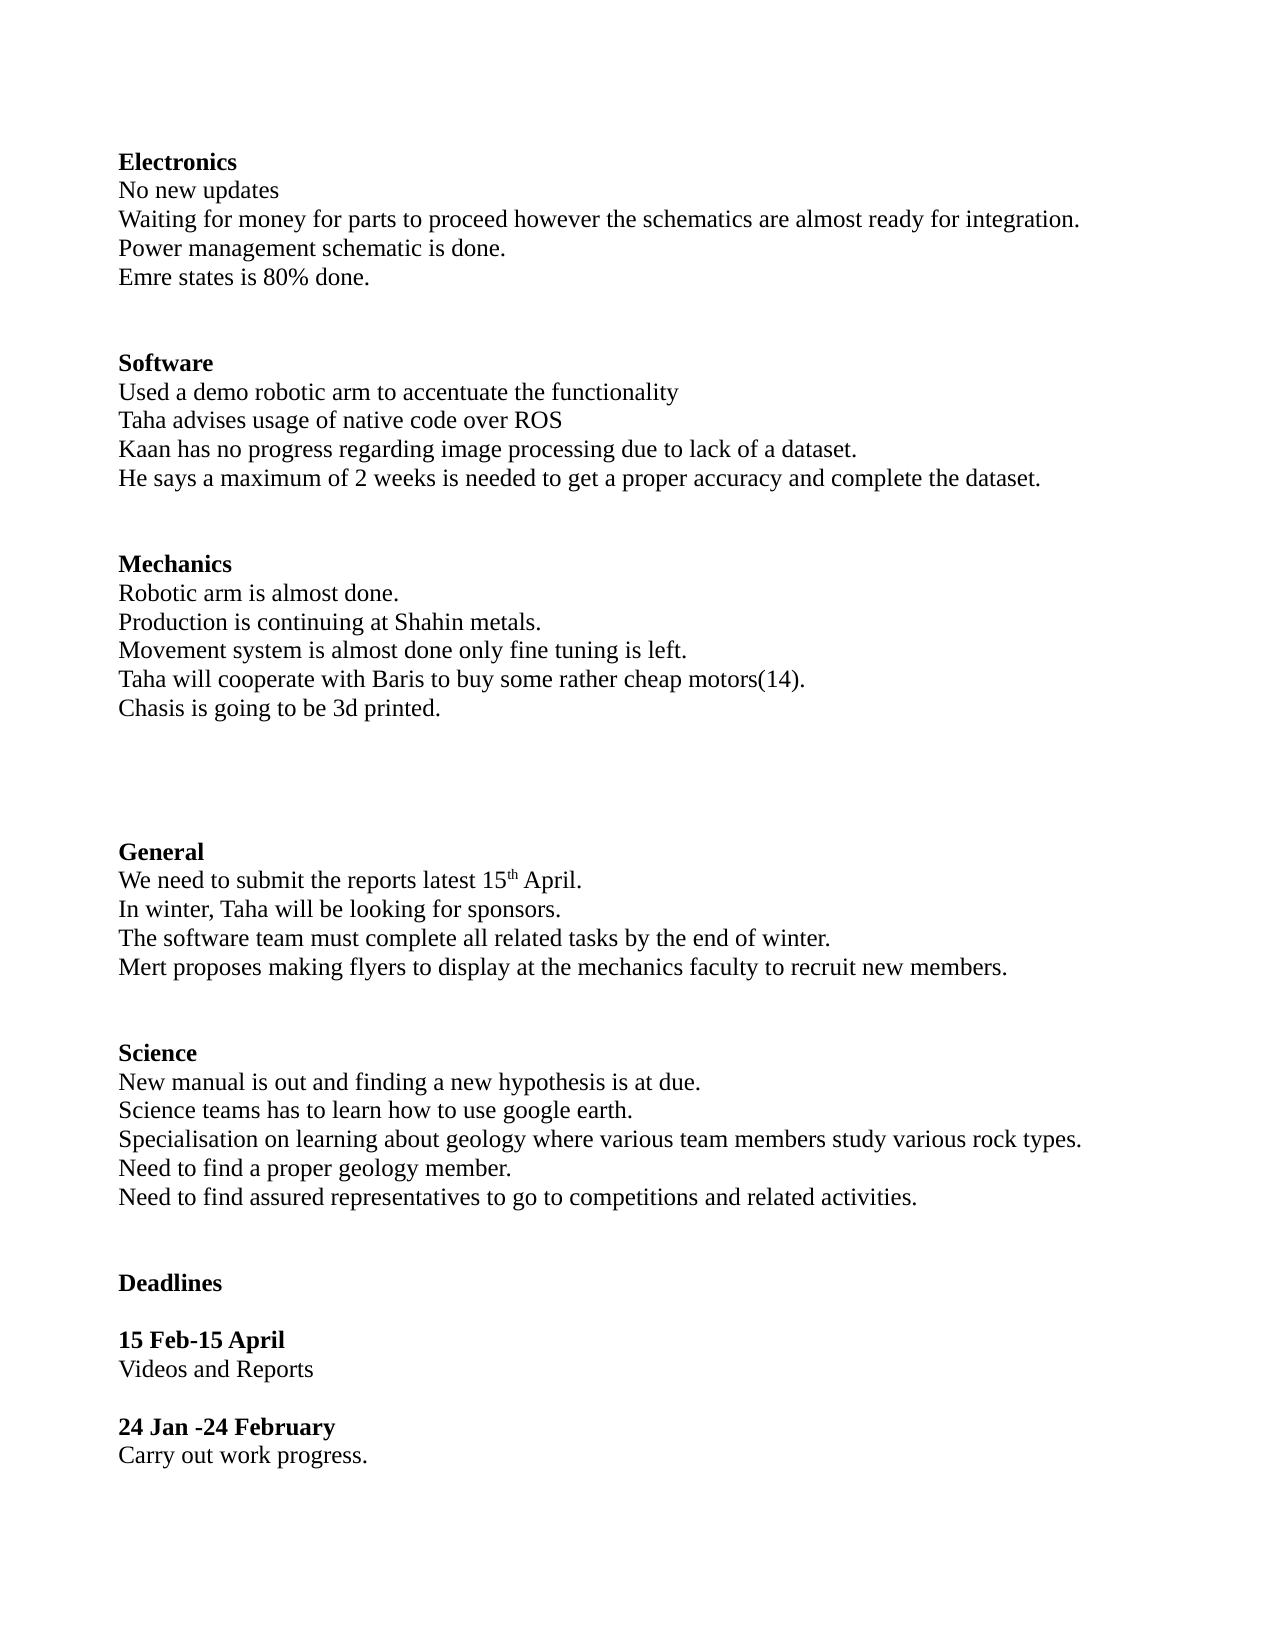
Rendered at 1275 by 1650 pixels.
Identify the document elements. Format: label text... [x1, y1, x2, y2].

text Electronics [118, 147, 1157, 176]
text Used a demo robotic arm to accentuate the functionality [118, 377, 1157, 406]
text Software [118, 348, 1157, 377]
text We need to submit the reports latest 15th April. [118, 866, 1157, 894]
text Robotic arm is almost done. [118, 578, 1157, 607]
text New manual is out and finding a new hypothesis is at due. [118, 1067, 1157, 1096]
text Movement system is almost done only fine tuning is left. [118, 636, 1157, 664]
text Mert proposes making flyers to display at the mechanics faculty to recruit new members. [118, 952, 1157, 981]
text Science [118, 1038, 1157, 1067]
text No new updates [118, 176, 1157, 204]
text Specialisation on learning about geology where various team members study various rock types. [118, 1124, 1157, 1153]
text 24 Jan -24 February [118, 1412, 1157, 1441]
text Need to find a proper geology member. [118, 1153, 1157, 1182]
text 15 Feb-15 April [118, 1326, 1157, 1354]
text Taha advises usage of native code over ROS [118, 406, 1157, 434]
text In winter, Taha will be looking for sponsors. [118, 894, 1157, 923]
text Waiting for money for parts to proceed however the schematics are almost ready for integration. [118, 204, 1157, 233]
text Deadlines [118, 1268, 1157, 1297]
text Chasis is going to be 3d printed. [118, 693, 1157, 722]
text Need to find assured representatives to go to competitions and related activities. [118, 1182, 1157, 1211]
text The software team must complete all related tasks by the end of winter. [118, 923, 1157, 952]
text Kaan has no progress regarding image processing due to lack of a dataset. [118, 434, 1157, 463]
text He says a maximum of 2 weeks is needed to get a proper accuracy and complete the dataset. [118, 463, 1157, 492]
text General [118, 837, 1157, 866]
text Mechanics [118, 549, 1157, 578]
text Carry out work progress. [118, 1441, 1157, 1469]
text Power management schematic is done. [118, 233, 1157, 262]
text Science teams has to learn how to use google earth. [118, 1096, 1157, 1124]
text Videos and Reports [118, 1354, 1157, 1383]
text Emre states is 80% done. [118, 262, 1157, 291]
text Taha will cooperate with Baris to buy some rather cheap motors(14). [118, 664, 1157, 693]
text Production is continuing at Shahin metals. [118, 607, 1157, 636]
